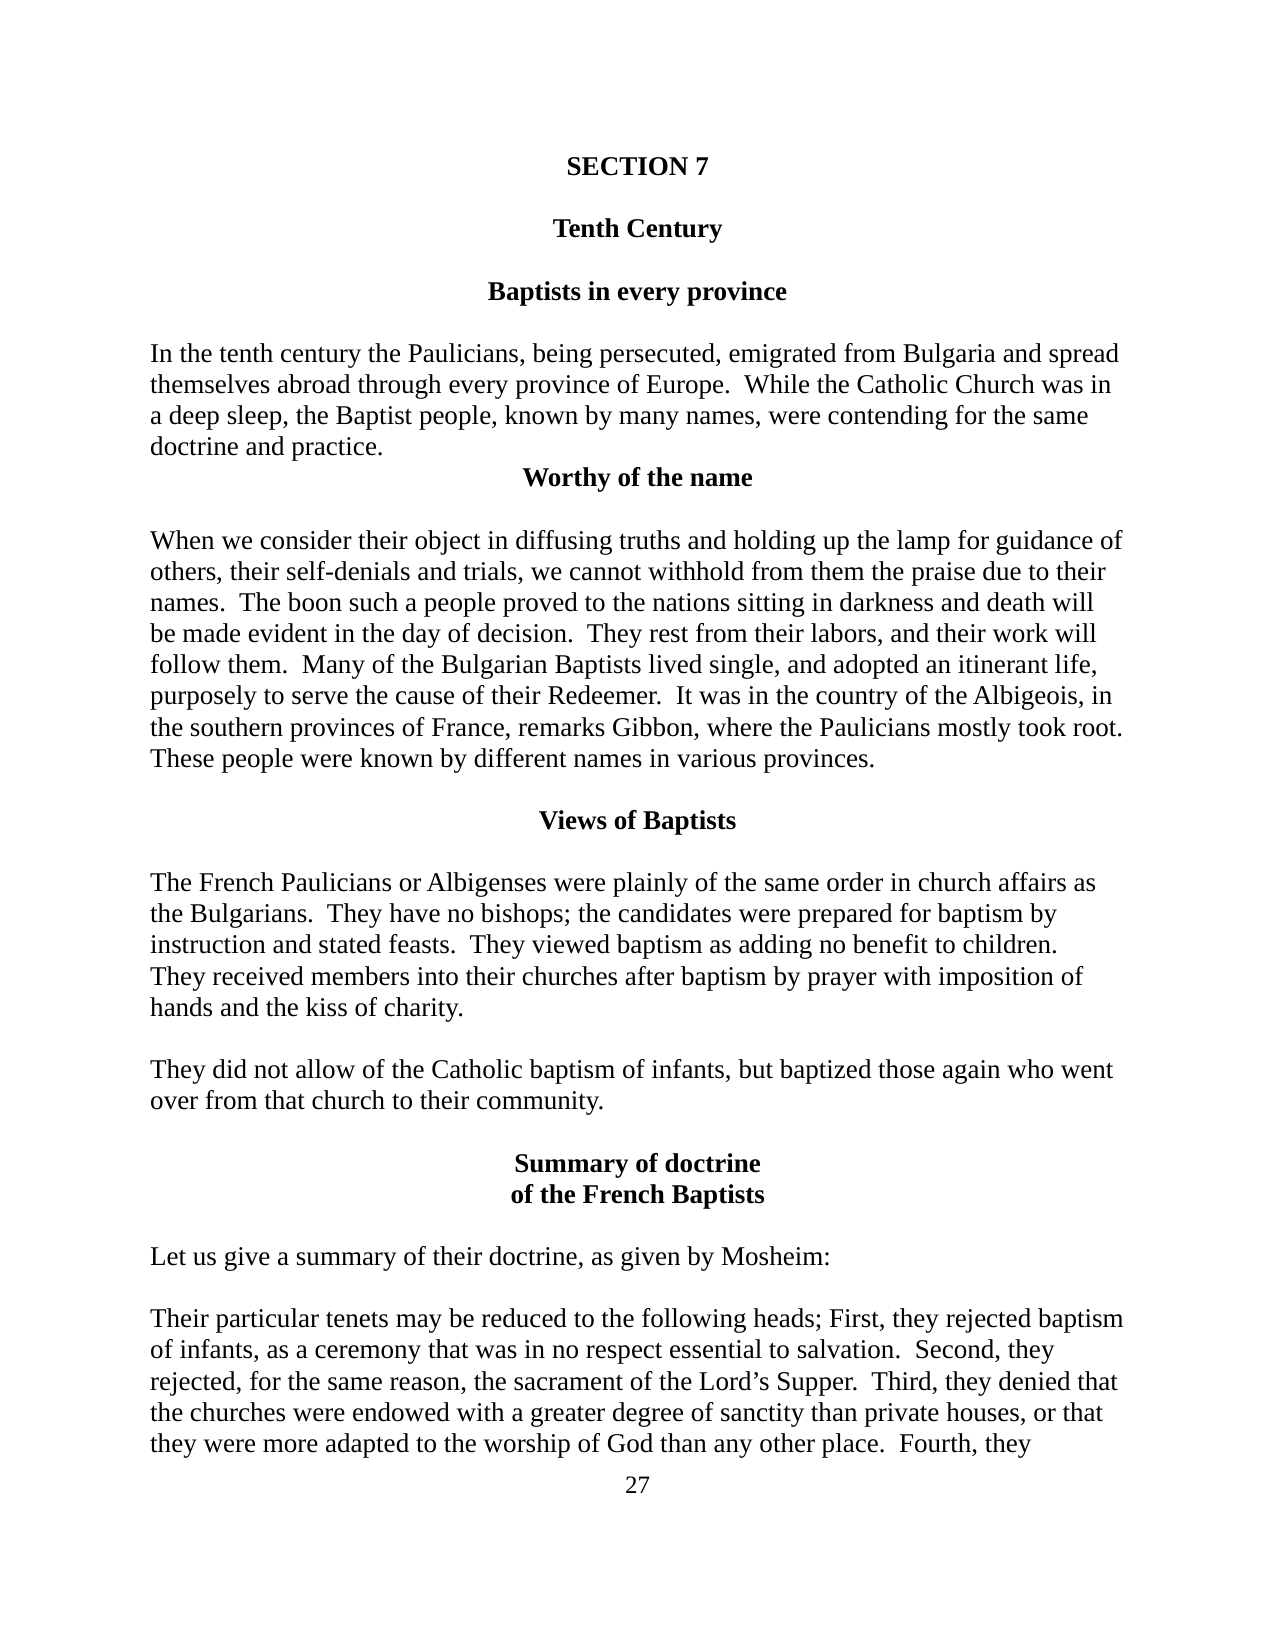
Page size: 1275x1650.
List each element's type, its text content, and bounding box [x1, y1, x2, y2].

text When we consider their object in diffusing truths and holding up the lamp for guidance of others, their self-denials and trials, we cannot withhold from them the praise due to their names. The boon such a people proved to the nations sitting in darkness and death will be made evident in the day of decision. They rest from their labors, and their work will follow them. Many of the Bulgarian Baptists lived single, and adopted an itinerant life, purposely to serve the cause of their Redeemer. It was in the country of the Albigeois, in the southern provinces of France, remarks Gibbon, where the Paulicians mostly took root. These people were known by different names in various provinces. [150, 524, 1125, 773]
text In the tenth century the Paulicians, being persecuted, emigrated from Bulgaria and spread themselves abroad through every province of Europe. While the Catholic Church was in a deep sleep, the Baptist people, known by many names, were contending for the same doctrine and practice. [150, 337, 1125, 461]
text Summary of doctrine [150, 1147, 1125, 1178]
text Tenth Century [150, 212, 1125, 243]
text Their particular tenets may be reduced to the following heads; First, they rejected baptism of infants, as a ceremony that was in no respect essential to salvation. Second, they rejected, for the same reason, the sacrament of the Lord’s Supper. Third, they denied that the churches were endowed with a greater degree of sanctity than private houses, or that they were more adapted to the worship of God than any other place. Fourth, they [150, 1302, 1125, 1458]
text The French Paulicians or Albigenses were plainly of the same order in church affairs as the Bulgarians. They have no bishops; the candidates were prepared for baptism by instruction and stated feasts. They viewed baptism as adding no benefit to children. They received members into their churches after baptism by prayer with imposition of hands and the kiss of charity. [150, 866, 1125, 1022]
text Views of Baptists [150, 804, 1125, 835]
text Let us give a summary of their doctrine, as given by Mosheim: [150, 1240, 1125, 1271]
text They did not allow of the Catholic baptism of infants, but baptized those again who went over from that church to their community. [150, 1053, 1125, 1116]
text SECTION 7 [150, 150, 1125, 181]
text Baptists in every province [150, 274, 1125, 306]
text of the French Baptists [150, 1178, 1125, 1209]
text Worthy of the name [150, 461, 1125, 493]
